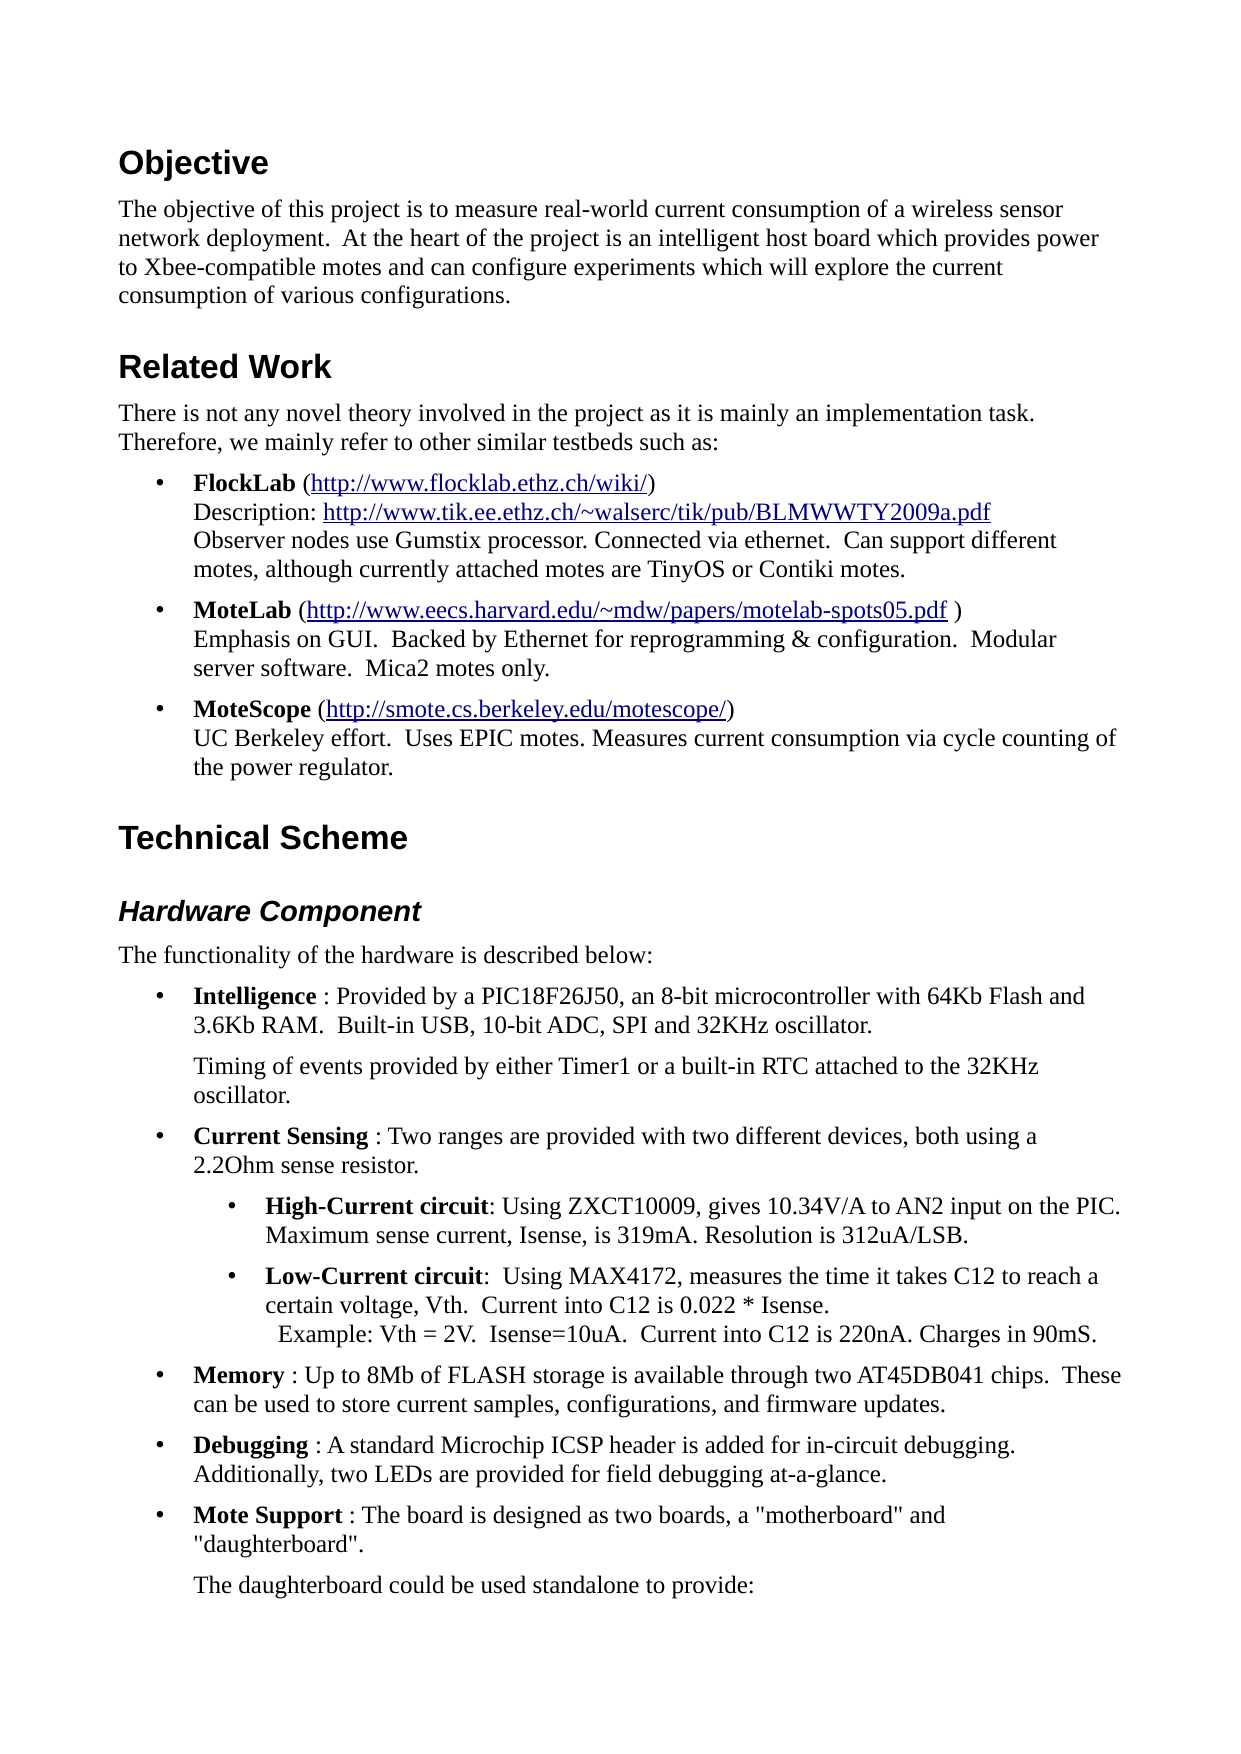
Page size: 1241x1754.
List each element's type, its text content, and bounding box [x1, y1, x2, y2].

list MoteScope (http://smote.cs.berkeley.edu/motescope/) UC Berkeley effort. Uses EPIC motes. Measures current consumption via cycle counting of the power regulator. [156, 694, 1122, 780]
list Low-Current circuit: Using MAX4172, measures the time it takes C12 to reach a certain voltage, Vth. Current into C12 is 0.022 * Isense. Example: Vth = 2V. Isense=10uA. Current into C12 is 220nA. Charges in 90mS. [228, 1261, 1122, 1348]
subtitle Related Work [118, 347, 1122, 385]
list Current Sensing : Two ranges are provided with two different devices, both using a 2.2Ohm sense resistor. [156, 1121, 1122, 1179]
text There is not any novel theory involved in the project as it is mainly an implementation task. Therefore, we mainly refer to other similar testbeds such as: [118, 398, 1122, 455]
subtitle Hardware Component [118, 894, 1122, 928]
list Mote Support : The board is designed as two boards, a "motherboard" and "daughterboard". [156, 1500, 1122, 1558]
list Memory : Up to 8Mb of FLASH storage is available through two AT45DB041 chips. These can be used to store current samples, configurations, and firmware updates. [156, 1360, 1122, 1418]
list The daughterboard could be used standalone to provide: [156, 1570, 1122, 1599]
text The functionality of the hardware is described below: [118, 940, 1122, 969]
text The objective of this project is to measure real-world current consumption of a wireless sensor network deployment. At the heart of the project is an intelligent host board which provides power to Xbee-compatible motes and can configure experiments which will explore the current consumption of various configurations. [118, 194, 1122, 309]
list Debugging : A standard Microchip ICSP header is added for in-circuit debugging. Additionally, two LEDs are provided for field debugging at-a-glance. [156, 1430, 1122, 1488]
list High-Current circuit: Using ZXCT10009, gives 10.34V/A to AN2 input on the PIC. Maximum sense current, Isense, is 319mA. Resolution is 312uA/LSB. [228, 1191, 1122, 1249]
subtitle Objective [118, 143, 1122, 182]
list Intelligence : Provided by a PIC18F26J50, an 8-bit microcontroller with 64Kb Flash and 3.6Kb RAM. Built-in USB, 10-bit ADC, SPI and 32KHz oscillator. [156, 981, 1122, 1039]
list Timing of events provided by either Timer1 or a built-in RTC attached to the 32KHz oscillator. [156, 1051, 1122, 1109]
subtitle Technical Scheme [118, 818, 1122, 857]
list FlockLab (http://www.flocklab.ethz.ch/wiki/) Description: http://www.tik.ee.ethz.ch/~walserc/tik/pub/BLMWWTY2009a.pdf Observer nodes use Gumstix processor. Connected via ethernet. Can support different motes, although currently attached motes are TinyOS or Contiki motes. [156, 468, 1122, 583]
list MoteLab (http://www.eecs.harvard.edu/~mdw/papers/motelab-spots05.pdf ) Emphasis on GUI. Backed by Ethernet for reprogramming & configuration. Modular server software. Mica2 motes only. [156, 595, 1122, 682]
